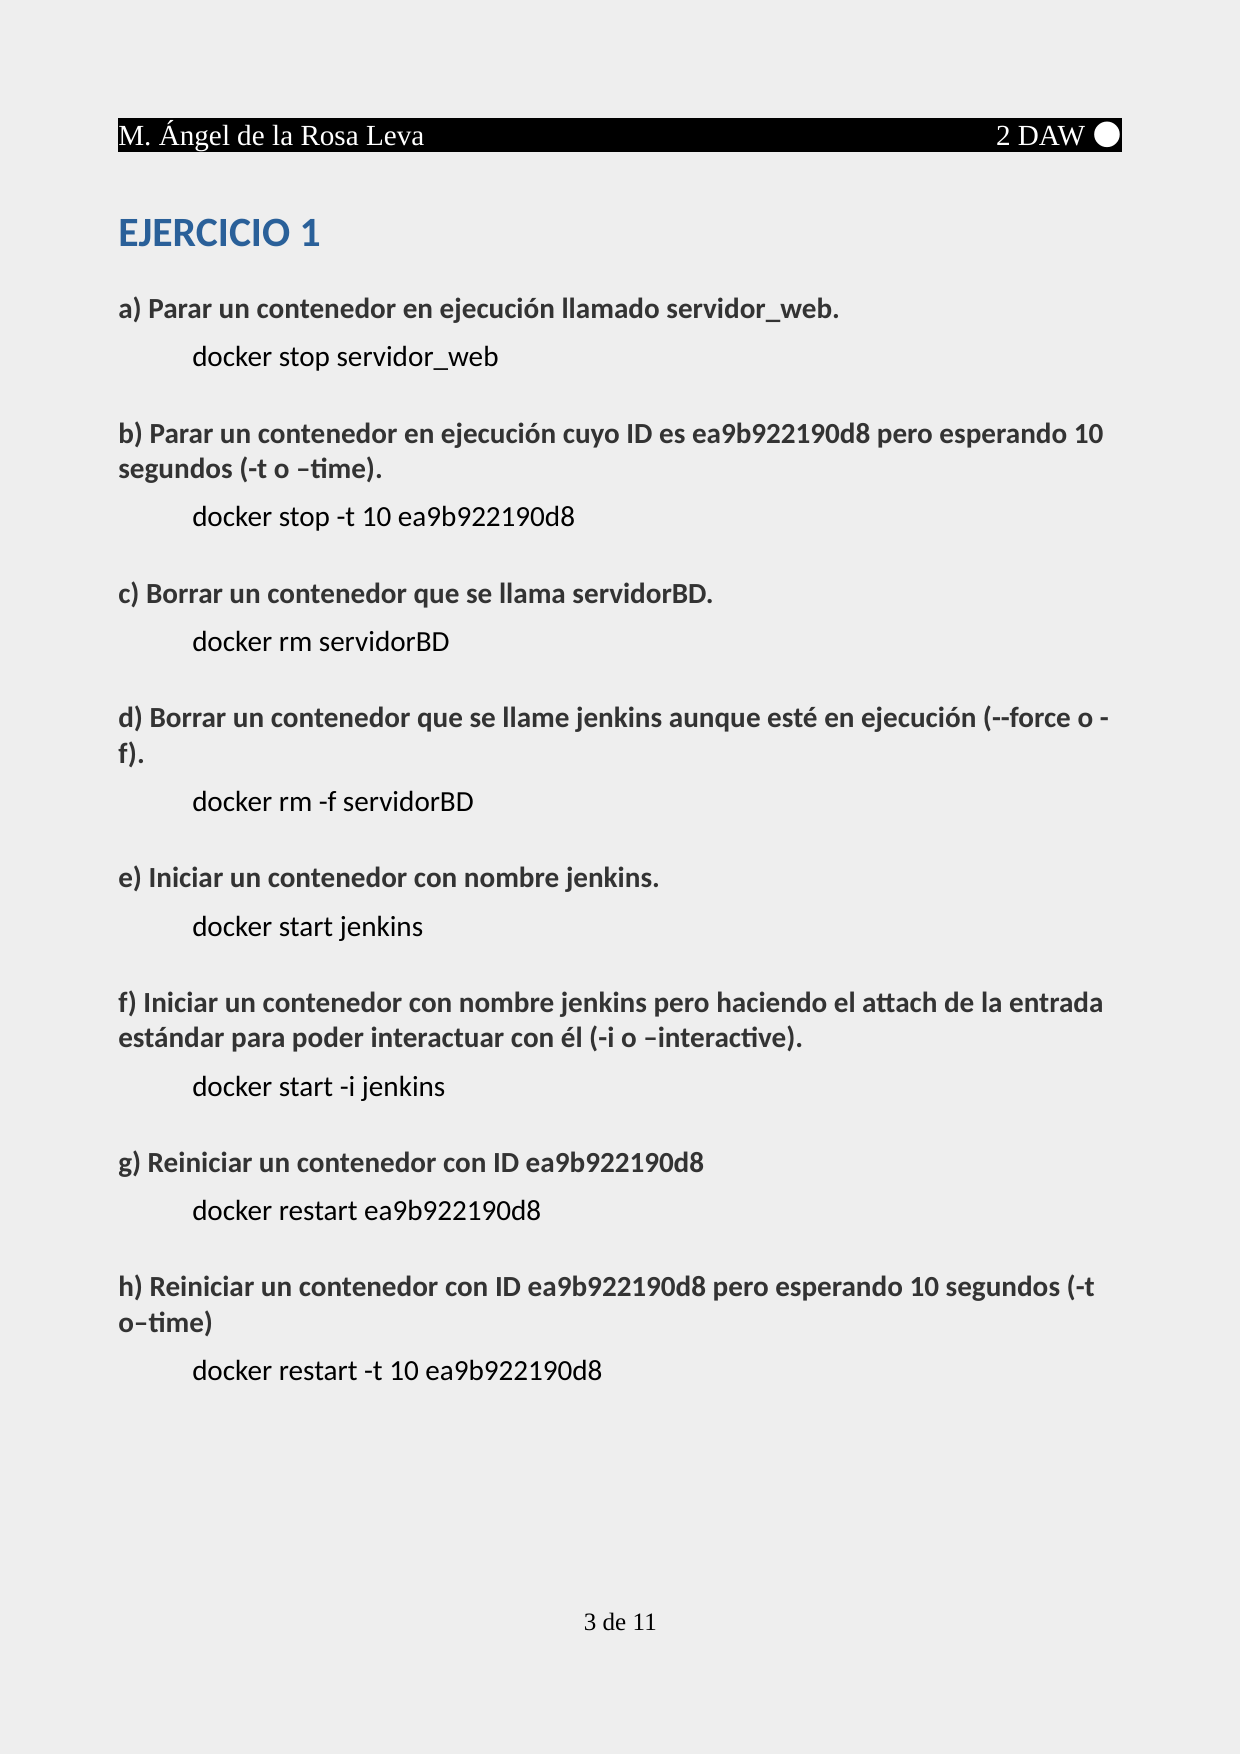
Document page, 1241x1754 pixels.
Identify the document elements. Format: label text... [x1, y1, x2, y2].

subtitle c) Borrar un contenedor que se llama servidorBD. [118, 575, 1122, 611]
subtitle g) Reiniciar un contenedor con ID ea9b922190d8 [118, 1144, 1122, 1180]
subtitle a) Parar un contenedor en ejecución llamado servidor_web. [118, 290, 1122, 326]
subtitle h) Reiniciar un contenedor con ID ea9b922190d8 pero esperando 10 segundos (-t o–time) [118, 1268, 1122, 1340]
text docker start jenkins [118, 908, 1122, 943]
text docker restart ea9b922190d8 [118, 1192, 1122, 1228]
text docker stop servidor_web [118, 338, 1122, 374]
text docker stop -t 10 ea9b922190d8 [118, 498, 1122, 534]
subtitle d) Borrar un contenedor que se llame jenkins aunque esté en ejecución (--force o -f). [118, 699, 1122, 771]
text docker start -i jenkins [118, 1068, 1122, 1103]
subtitle f) Iniciar un contenedor con nombre jenkins pero haciendo el attach de la entrada estándar para poder interactuar con él (-i o –interactive). [118, 984, 1122, 1055]
subtitle b) Parar un contenedor en ejecución cuyo ID es ea9b922190d8 pero esperando 10 segundos (-t o –time). [118, 415, 1122, 486]
text docker restart -t 10 ea9b922190d8 [118, 1352, 1122, 1388]
text docker rm -f servidorBD [118, 783, 1122, 819]
text docker rm servidorBD [118, 623, 1122, 659]
subtitle EJERCICIO 1 [118, 206, 1122, 257]
subtitle e) Iniciar un contenedor con nombre jenkins. [118, 859, 1122, 895]
